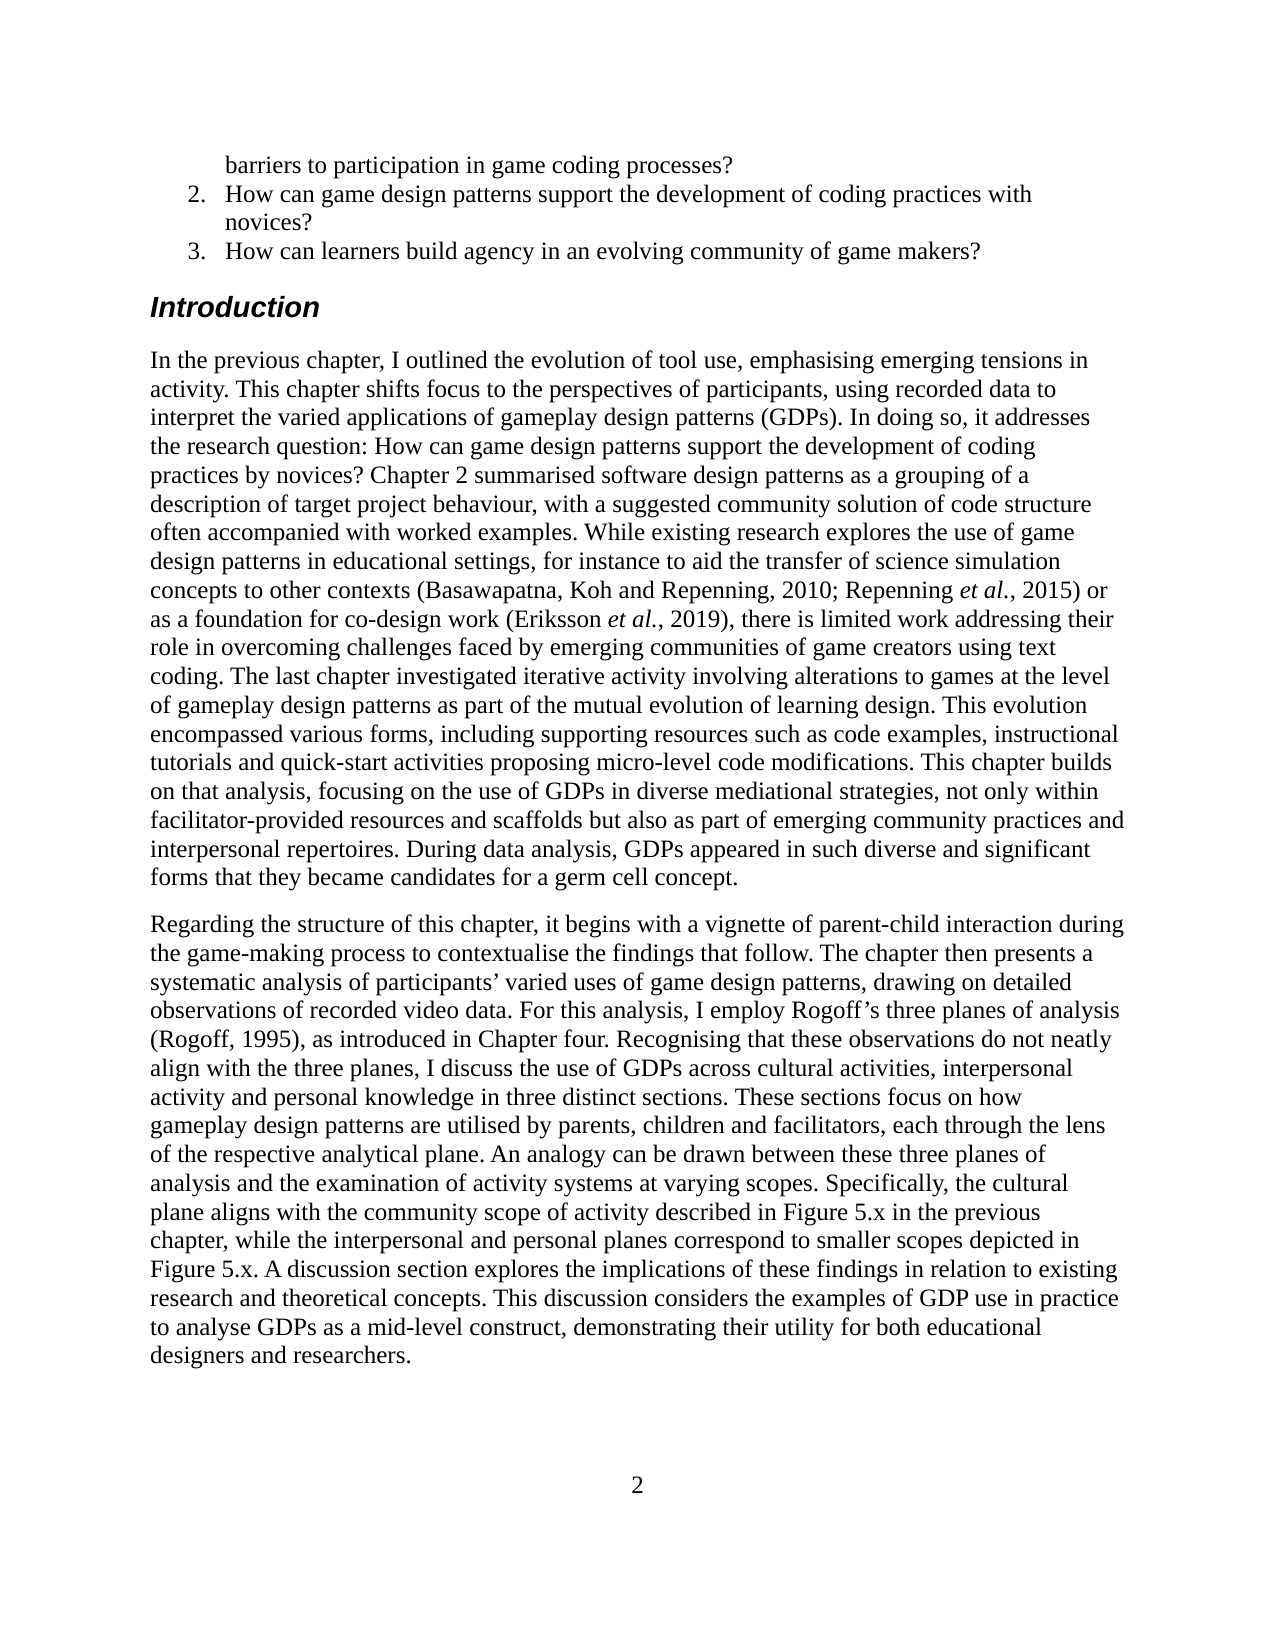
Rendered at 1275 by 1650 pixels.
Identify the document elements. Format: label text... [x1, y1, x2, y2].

text Regarding the structure of this chapter, it begins with a vignette of parent-child interaction during the game-making process to contextualise the findings that follow. The chapter then presents a systematic analysis of participants’ varied uses of game design patterns, drawing on detailed observations of recorded video data. For this analysis, I employ Rogoff’s three planes of analysis (Rogoff, 1995), as introduced in Chapter four. Recognising that these observations do not neatly align with the three planes, I discuss the use of GDPs across cultural activities, interpersonal activity and personal knowledge in three distinct sections. These sections focus on how gameplay design patterns are utilised by parents, children and facilitators, each through the lens of the respective analytical plane. An analogy can be drawn between these three planes of analysis and the examination of activity systems at varying scopes. Specifically, the cultural plane aligns with the community scope of activity described in Figure 5.x in the previous chapter, while the interpersonal and personal planes correspond to smaller scopes depicted in Figure 5.x. A discussion section explores the implications of these findings in relation to existing research and theoretical concepts. This discussion considers the examples of GDP use in practice to analyse GDPs as a mid-level construct, demonstrating their utility for both educational designers and researchers. [150, 909, 1125, 1369]
list How can learners build agency in an evolving community of game makers? [187, 236, 1125, 265]
list barriers to participation in game coding processes? [187, 150, 1125, 179]
list How can game design patterns support the development of coding practices with novices? [187, 179, 1125, 236]
subtitle Introduction [150, 290, 1125, 323]
text In the previous chapter, I outlined the evolution of tool use, emphasising emerging tensions in activity. This chapter shifts focus to the perspectives of participants, using recorded data to interpret the varied applications of gameplay design patterns (GDPs). In doing so, it addresses the research question: How can game design patterns support the development of coding practices by novices? Chapter 2 summarised software design patterns as a grouping of a description of target project behaviour, with a suggested community solution of code structure often accompanied with worked examples. While existing research explores the use of game design patterns in educational settings, for instance to aid the transfer of science simulation concepts to other contexts (Basawapatna, Koh and Repenning, 2010; Repenning et al., 2015) or as a foundation for co-design work (Eriksson et al., 2019), there is limited work addressing their role in overcoming challenges faced by emerging communities of game creators using text coding. The last chapter investigated iterative activity involving alterations to games at the level of gameplay design patterns as part of the mutual evolution of learning design. This evolution encompassed various forms, including supporting resources such as code examples, instructional tutorials and quick-start activities proposing micro-level code modifications. This chapter builds on that analysis, focusing on the use of GDPs in diverse mediational strategies, not only within facilitator-provided resources and scaffolds but also as part of emerging community practices and interpersonal repertoires. During data analysis, GDPs appeared in such diverse and significant forms that they became candidates for a germ cell concept. [150, 345, 1125, 891]
